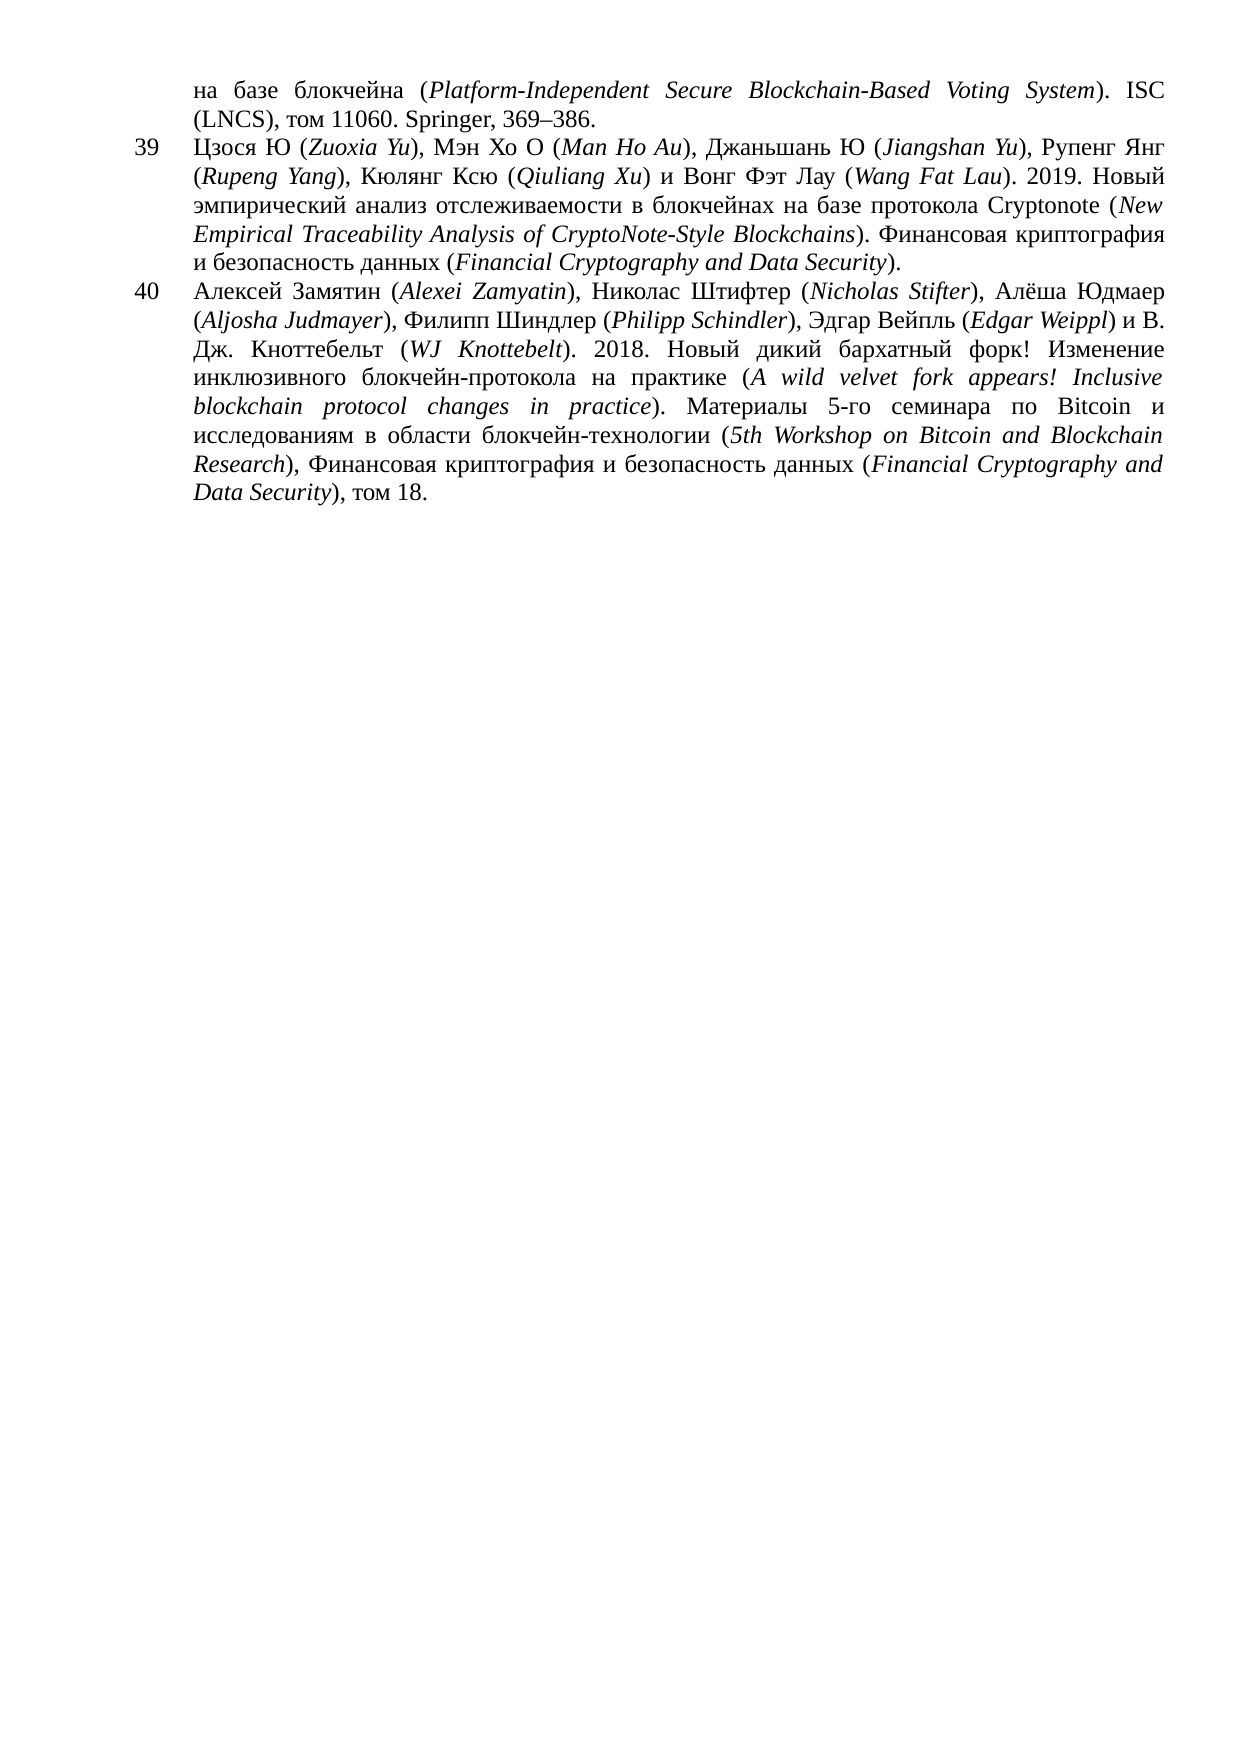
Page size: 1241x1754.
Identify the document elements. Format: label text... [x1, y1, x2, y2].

list Цзося Ю (Zuoxia Yu), Мэн Хо О (Man Ho Au), Джаньшань Ю (Jiangshan Yu), Рупенг Янг (Rupeng Yang), Кюлянг Ксю (Qiuliang Xu) и Вонг Фэт Лау (Wang Fat Lau). 2019. Новый эмпирический анализ отслеживаемости в блокчейнах на базе протокола Cryptonote (New Empirical Traceability Analysis of CryptoNote-Style Blockchains). Финансовая криптография и безопасность данных (Financial Cryptography and Data Security). [134, 132, 1165, 276]
list на базе блокчейна (Platform-Independent Secure Blockchain-Based Voting System). ISC (LNCS), том 11060. Springer, 369–386. [134, 75, 1165, 132]
list Алексей Замятин (Alexei Zamyatin), Николас Штифтер (Nicholas Stifter), Алёша Юдмаер (Aljosha Judmayer), Филипп Шиндлер (Philipp Schindler), Эдгар Вейпль (Edgar Weippl) и В. Дж. Кноттебельт (WJ Knottebelt). 2018. Новый дикий бархатный форк! Изменение инклюзивного блокчейн-протокола на практике (A wild velvet fork appears! Inclusive blockchain protocol changes in practice). Материалы 5-го семинара по Bitcoin и исследованиям в области блокчейн-технологии (5th Workshop on Bitcoin and Blockchain Research), Финансовая криптография и безопасность данных (Financial Cryptography and Data Security), том 18. [134, 276, 1165, 506]
